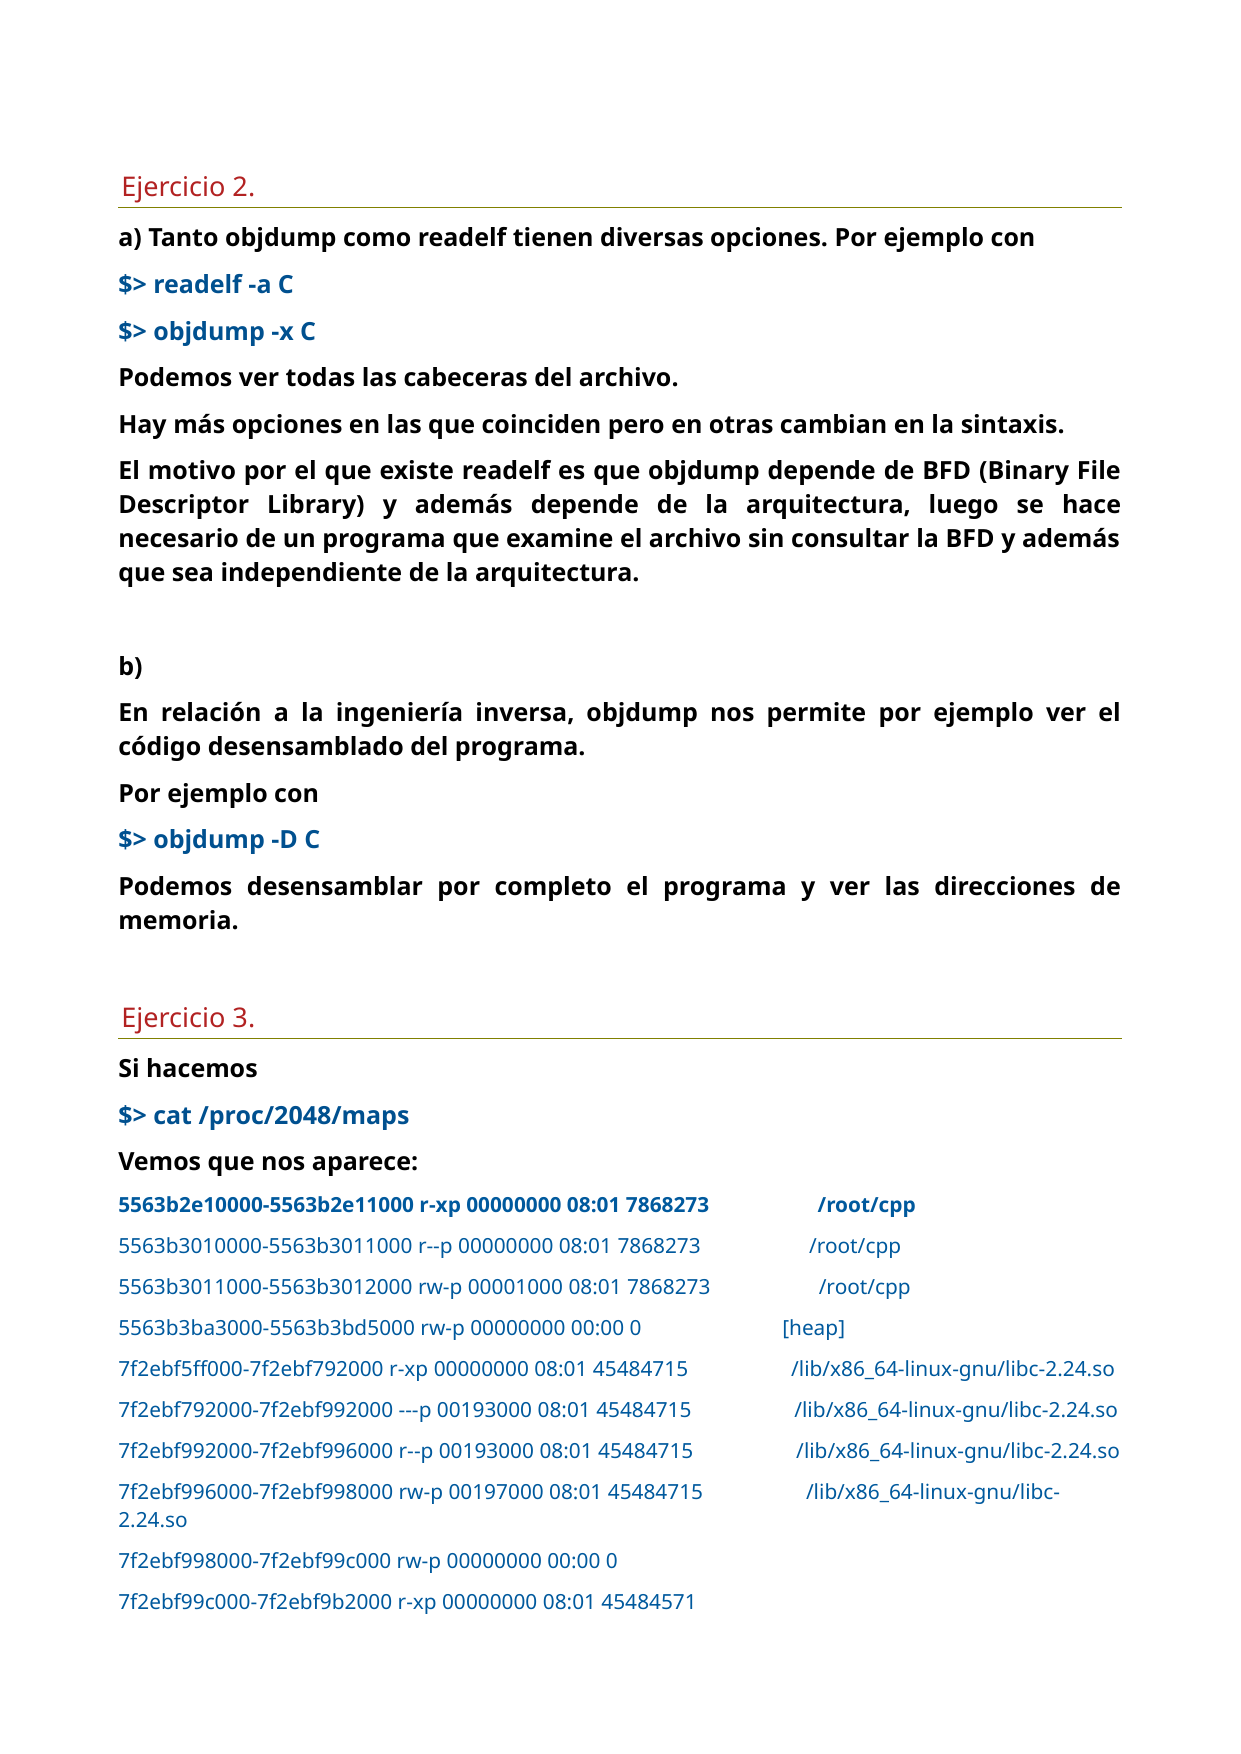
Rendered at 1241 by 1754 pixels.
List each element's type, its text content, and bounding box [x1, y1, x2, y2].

text Vemos que nos aparece: [118, 1144, 1122, 1178]
text Ejercicio 2. [118, 165, 1122, 207]
text 7f2ebf998000-7f2ebf99c000 rw-p 00000000 00:00 0 [118, 1547, 1122, 1575]
text $> objdump -D C [118, 822, 1122, 856]
text $> readelf -a C [118, 267, 1122, 301]
text 7f2ebf792000-7f2ebf992000 ---p 00193000 08:01 45484715 /lib/x86_64-linux-gnu/libc-2.24.so [118, 1395, 1122, 1424]
text 7f2ebf5ff000-7f2ebf792000 r-xp 00000000 08:01 45484715 /lib/x86_64-linux-gnu/libc-2.24.so [118, 1354, 1122, 1383]
text Por ejemplo con [118, 775, 1122, 809]
text 5563b3010000-5563b3011000 r--p 00000000 08:01 7868273 /root/cpp [118, 1232, 1122, 1260]
text 7f2ebf996000-7f2ebf998000 rw-p 00197000 08:01 45484715 /lib/x86_64-linux-gnu/libc-2.24.so [118, 1477, 1122, 1534]
text Podemos desensamblar por completo el programa y ver las direcciones de memoria. [118, 868, 1122, 937]
text Si hacemos [118, 1051, 1122, 1085]
text a) Tanto objdump como readelf tienen diversas opciones. Por ejemplo con [118, 220, 1122, 254]
text 7f2ebf992000-7f2ebf996000 r--p 00193000 08:01 45484715 /lib/x86_64-linux-gnu/libc-2.24.so [118, 1436, 1122, 1465]
text 5563b2e10000-5563b2e11000 r-xp 00000000 08:01 7868273 /root/cpp [118, 1191, 1122, 1219]
text Hay más opciones en las que coinciden pero en otras cambian en la sintaxis. [118, 406, 1122, 440]
text 5563b3ba3000-5563b3bd5000 rw-p 00000000 00:00 0 [heap] [118, 1313, 1122, 1342]
text Ejercicio 3. [118, 996, 1122, 1038]
text 7f2ebf99c000-7f2ebf9b2000 r-xp 00000000 08:01 45484571 [118, 1587, 1122, 1616]
text $> cat /proc/2048/maps [118, 1097, 1122, 1132]
text Podemos ver todas las cabeceras del archivo. [118, 360, 1122, 394]
text 5563b3011000-5563b3012000 rw-p 00001000 08:01 7868273 /root/cpp [118, 1272, 1122, 1301]
text b) [118, 648, 1122, 682]
text En relación a la ingeniería inversa, objdump nos permite por ejemplo ver el código desensamblado del programa. [118, 695, 1122, 763]
text $> objdump -x C [118, 313, 1122, 347]
text El motivo por el que existe readelf es que objdump depende de BFD (Binary File Descriptor Library) y además depende de la arquitectura, luego se hace necesario de un programa que examine el archivo sin consultar la BFD y además que sea independiente de la arquitectura. [118, 453, 1122, 589]
